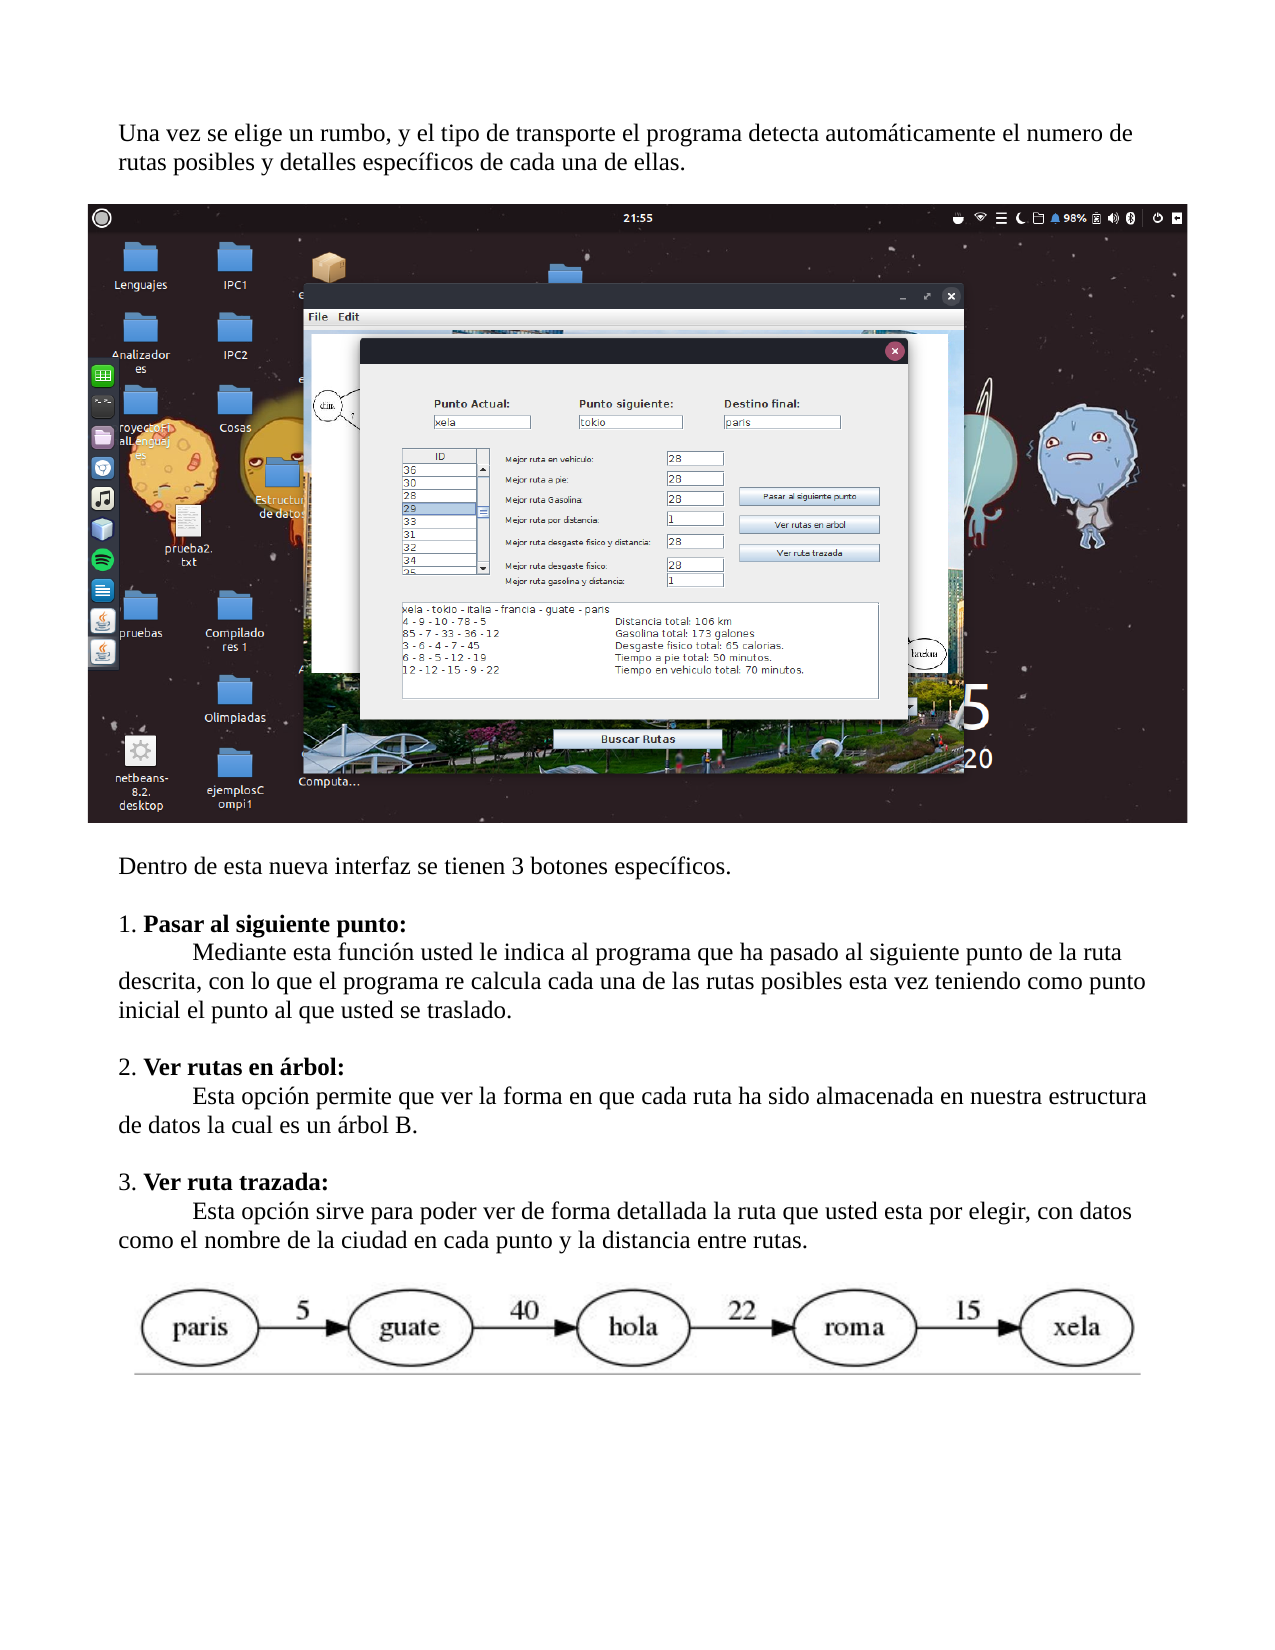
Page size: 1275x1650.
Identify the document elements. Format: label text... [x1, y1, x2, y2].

text 1. Pasar al siguiente punto: [118, 909, 1157, 937]
text Esta opción permite que ver la forma en que cada ruta ha sido almacenada en nuestra estructura de datos la cual es un árbol B. [118, 1081, 1157, 1139]
text Esta opción sirve para poder ver de forma detallada la ruta que usted esta por elegir, con datos como el nombre de la ciudad en cada punto y la distancia entre rutas. [118, 1196, 1157, 1254]
picture [87, 204, 1188, 823]
text Dentro de esta nueva interfaz se tienen 3 botones específicos. [118, 851, 1157, 880]
picture [134, 1282, 1141, 1375]
text Una vez se elige un rumbo, y el tipo de transporte el programa detecta automáticamente el numero de rutas posibles y detalles específicos de cada una de ellas. [118, 118, 1157, 176]
text Mediante esta función usted le indica al programa que ha pasado al siguiente punto de la ruta descrita, con lo que el programa re calcula cada una de las rutas posibles esta vez teniendo como punto inicial el punto al que usted se traslado. [118, 937, 1157, 1024]
text 2. Ver rutas en árbol: [118, 1052, 1157, 1081]
text 3. Ver ruta trazada: [118, 1167, 1157, 1196]
